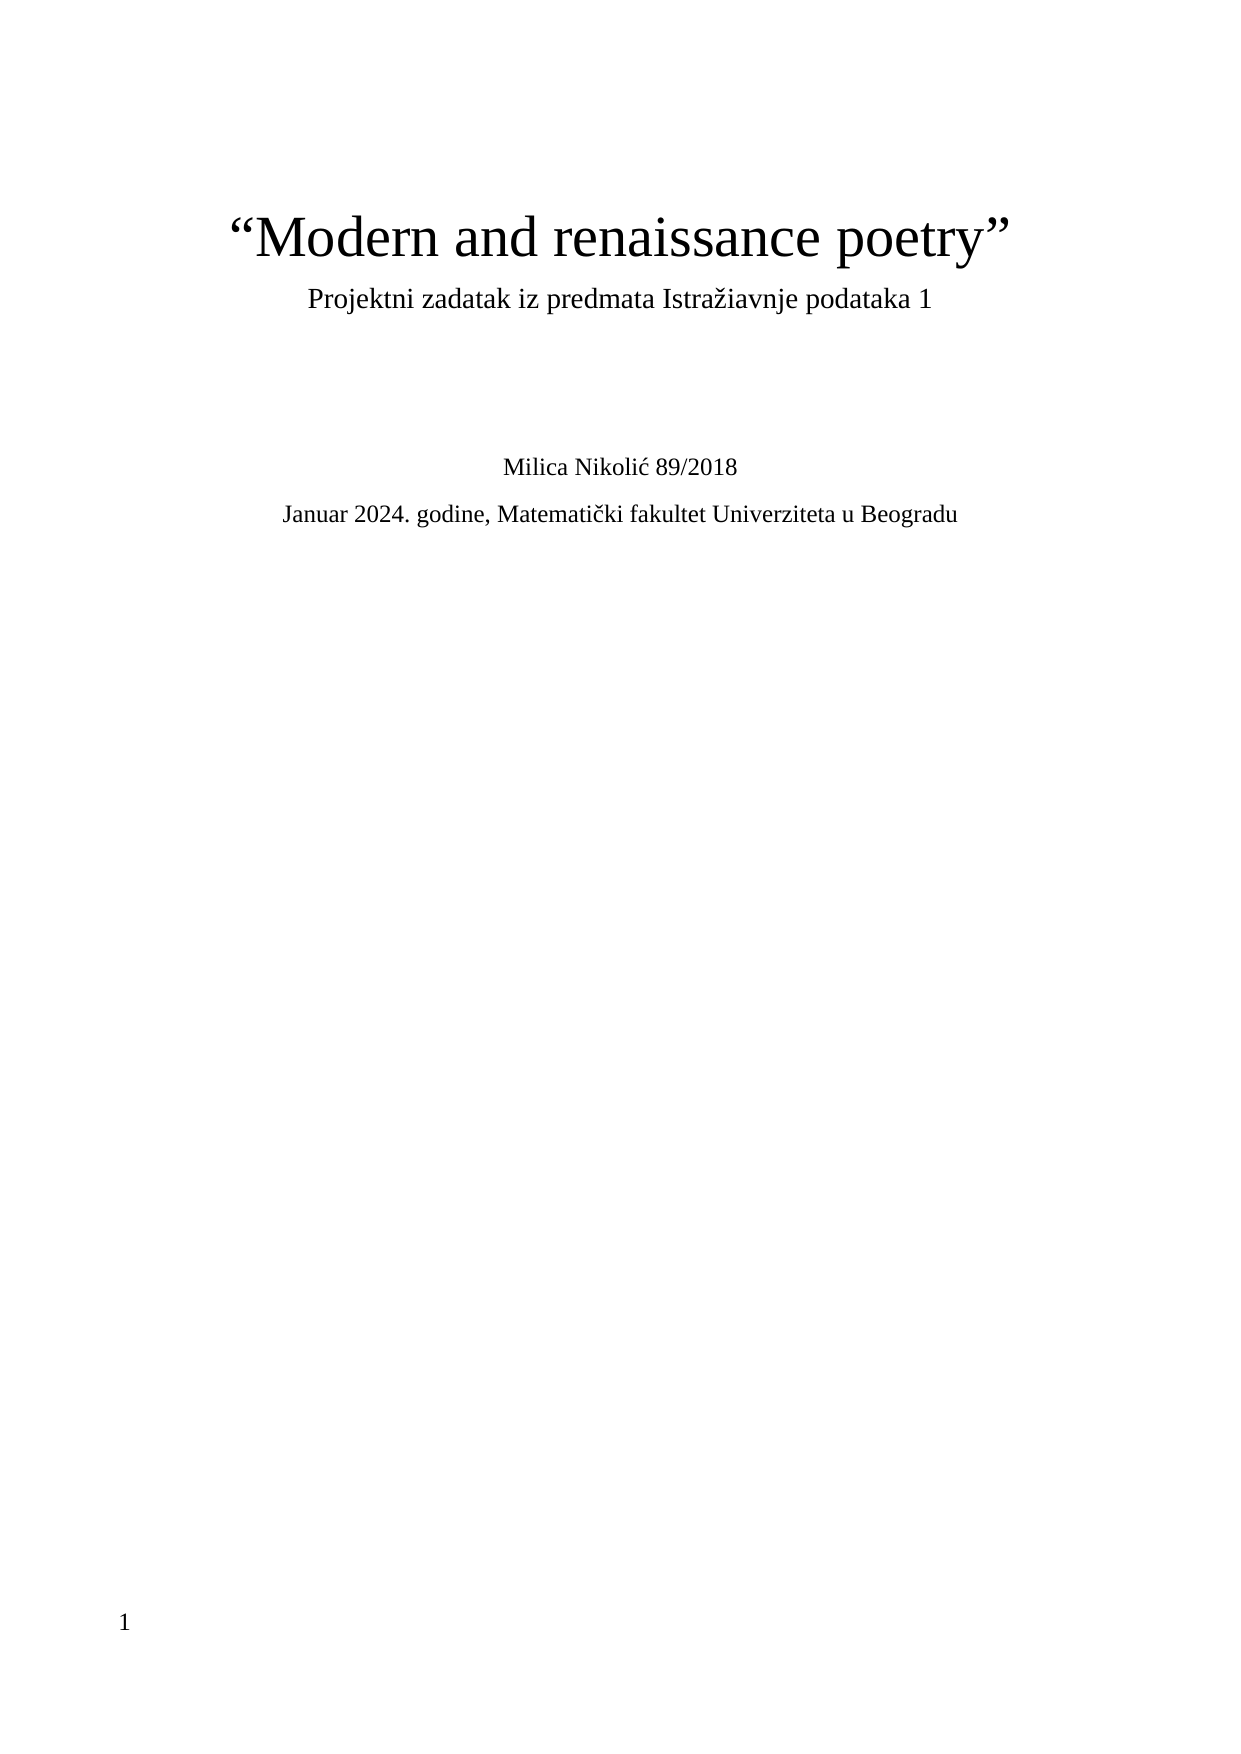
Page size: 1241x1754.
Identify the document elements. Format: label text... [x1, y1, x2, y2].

text Projektni zadatak iz predmata Istražiavnje podataka 1 [118, 281, 1122, 315]
text Januar 2024. godine, Matematički fakultet Univerziteta u Beogradu [118, 499, 1122, 528]
text Milica Nikolić 89/2018 [118, 452, 1122, 481]
title “Modern and renaissance poetry” [118, 202, 1122, 269]
